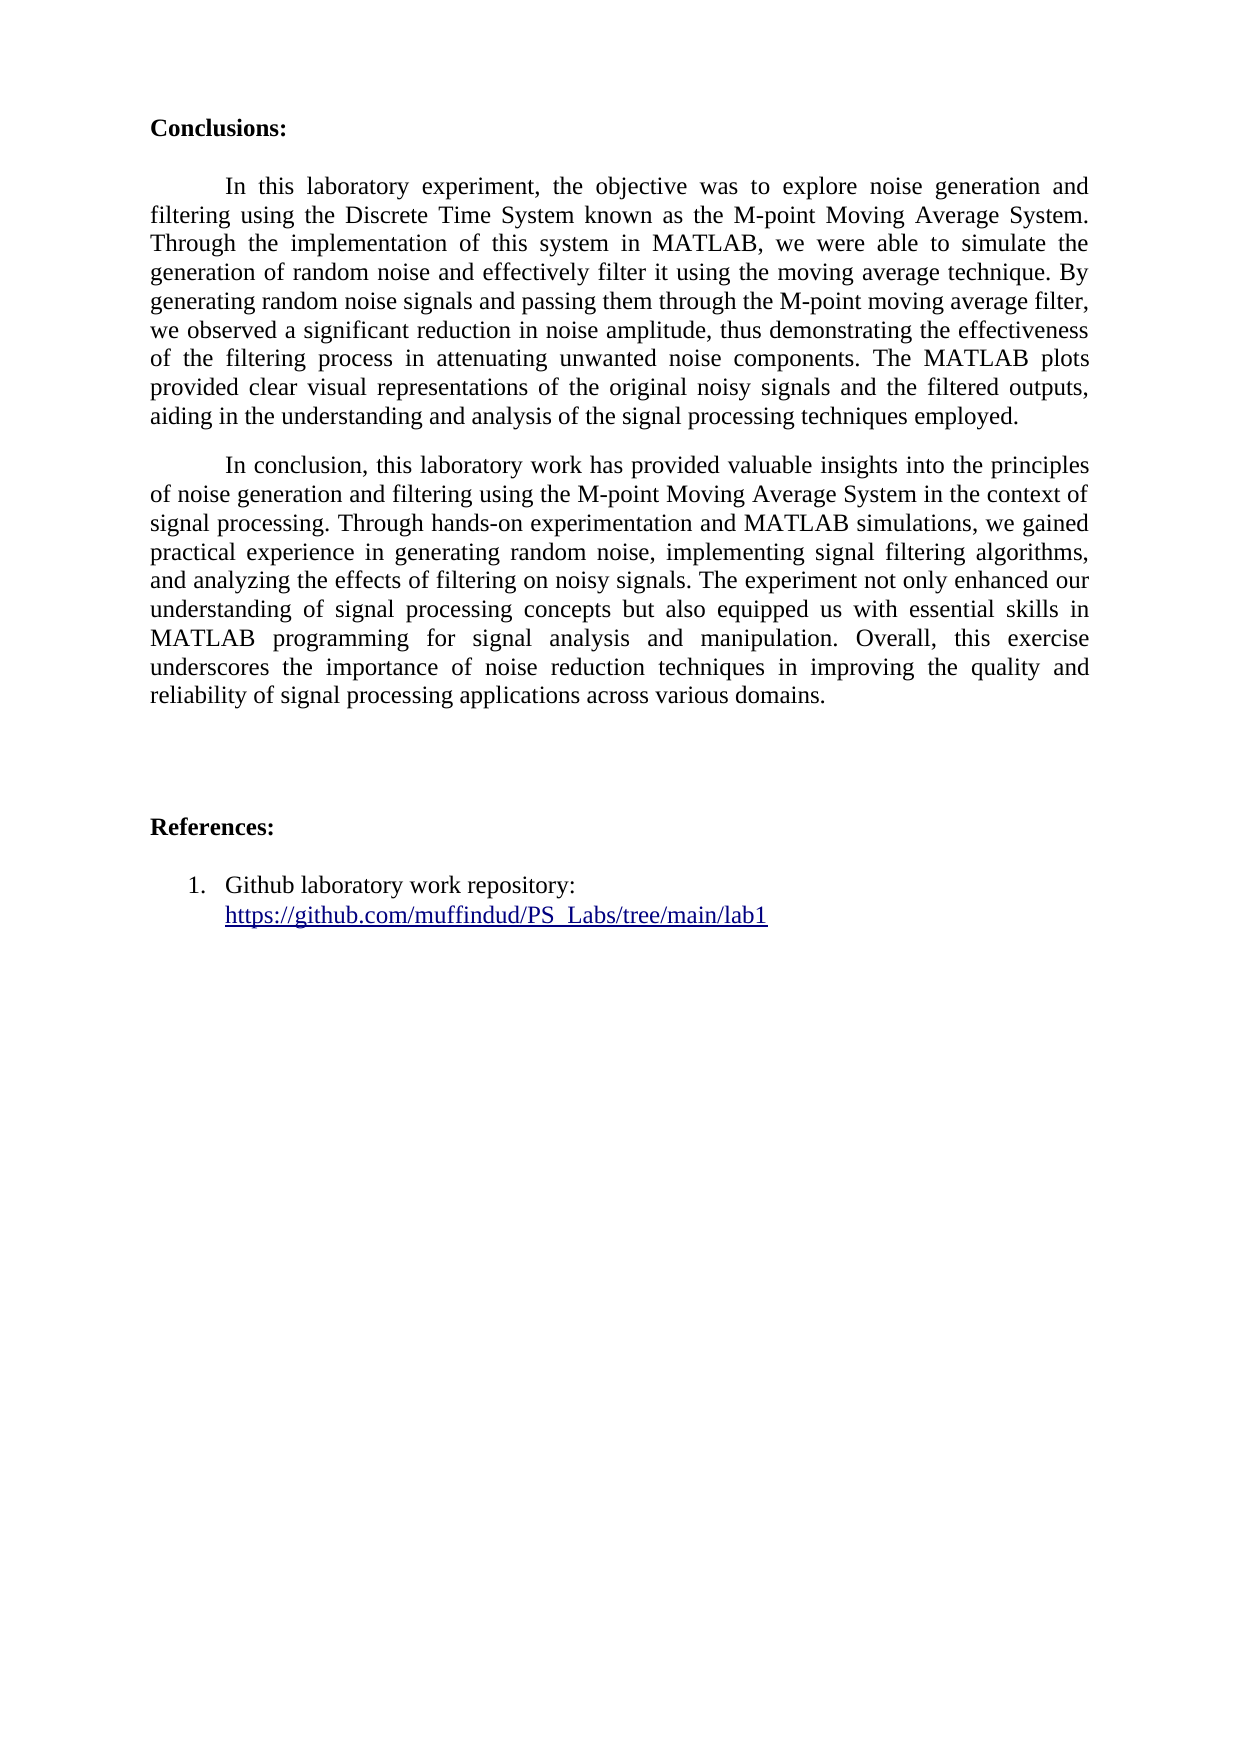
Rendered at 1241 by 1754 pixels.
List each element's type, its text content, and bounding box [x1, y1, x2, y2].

text In this laboratory experiment, the objective was to explore noise generation and filtering using the Discrete Time System known as the M-point Moving Average System. Through the implementation of this system in MATLAB, we were able to simulate the generation of random noise and effectively filter it using the moving average technique. By generating random noise signals and passing them through the M-point moving average filter, we observed a significant reduction in noise amplitude, thus demonstrating the effectiveness of the filtering process in attenuating unwanted noise components. The MATLAB plots provided clear visual representations of the original noisy signals and the filtered outputs, aiding in the understanding and analysis of the signal processing techniques employed. [150, 171, 1090, 430]
text References: [150, 812, 1090, 841]
text In conclusion, this laboratory work has provided valuable insights into the principles of noise generation and filtering using the M-point Moving Average System in the context of signal processing. Through hands-on experimentation and MATLAB simulations, we gained practical experience in generating random noise, implementing signal filtering algorithms, and analyzing the effects of filtering on noisy signals. The experiment not only enhanced our understanding of signal processing concepts but also equipped us with essential skills in MATLAB programming for signal analysis and manipulation. Overall, this exercise underscores the importance of noise reduction techniques in improving the quality and reliability of signal processing applications across various domains. [150, 451, 1090, 709]
list Github laboratory work repository: https://github.com/muffindud/PS_Labs/tree/main/lab1 [187, 870, 1090, 929]
text Conclusions: [150, 113, 1090, 142]
